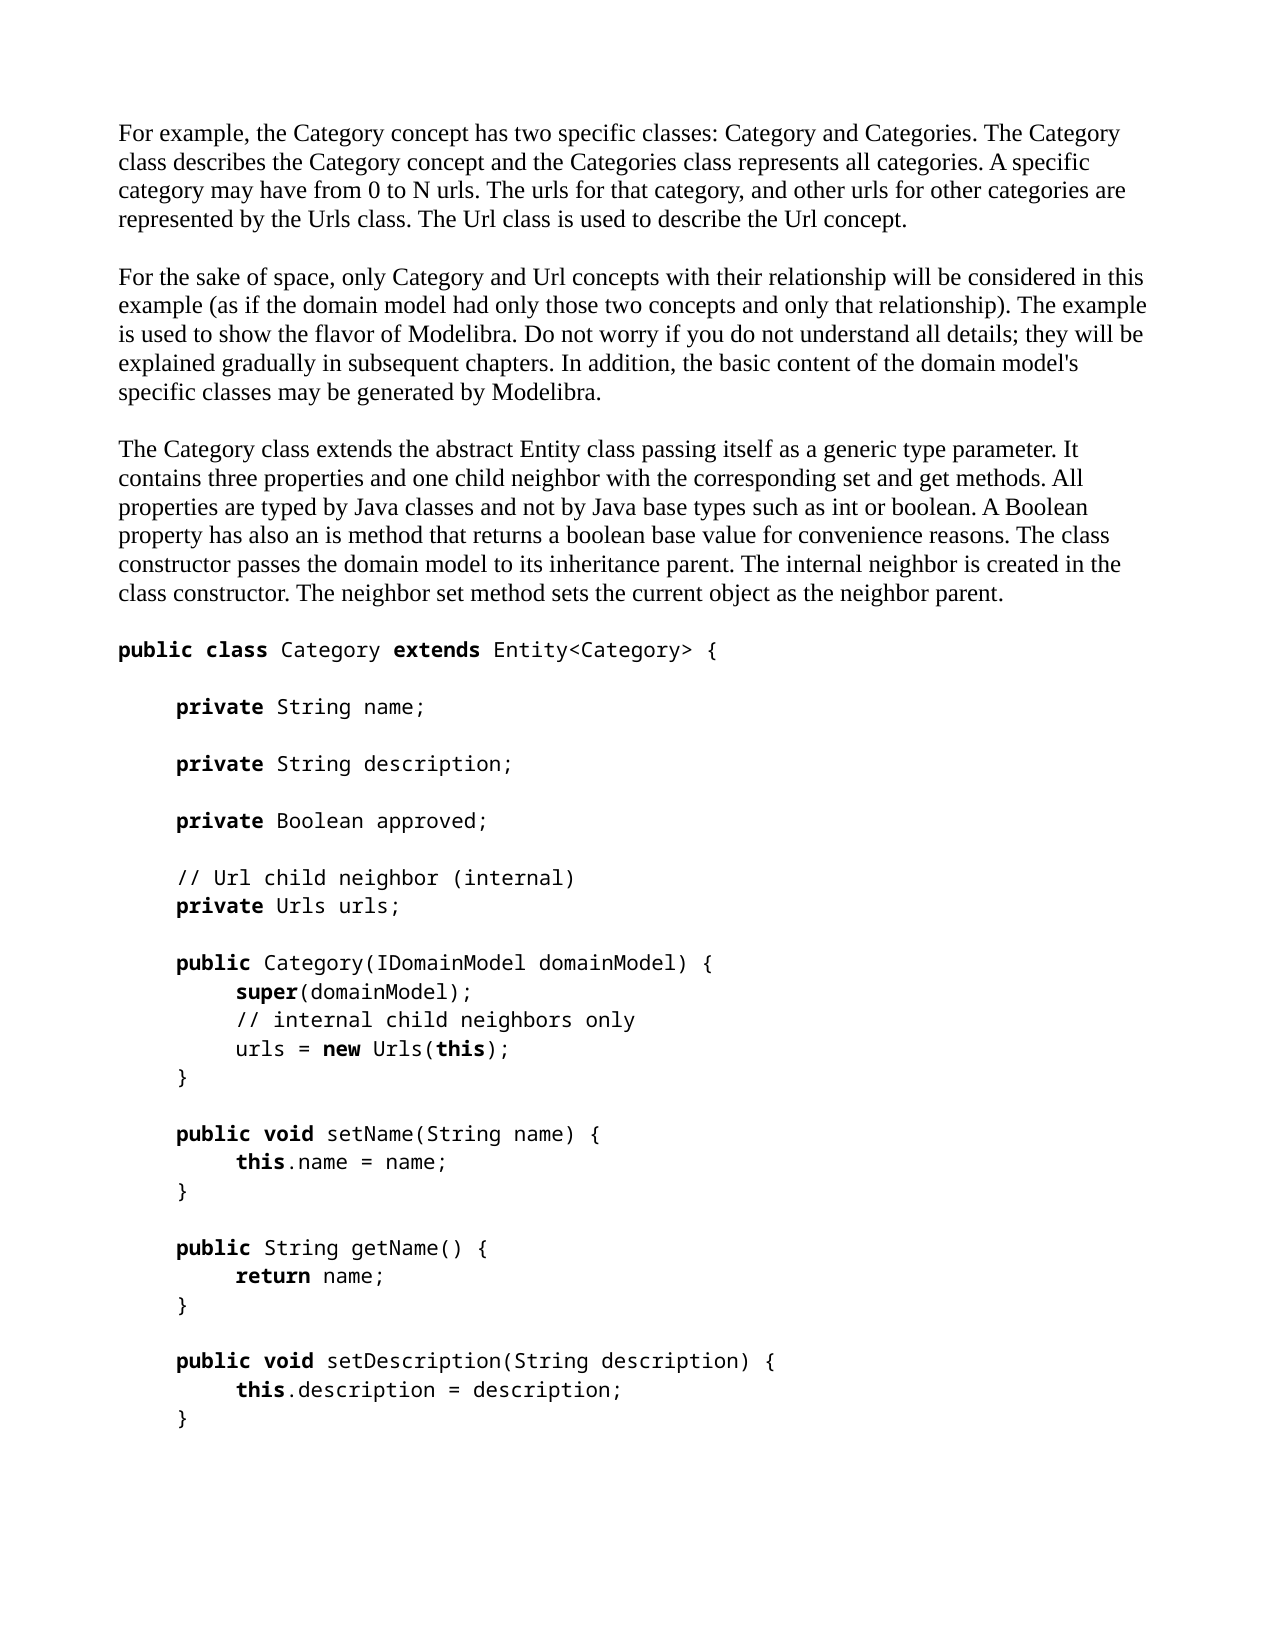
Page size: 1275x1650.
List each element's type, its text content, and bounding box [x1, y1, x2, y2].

text public class Category extends Entity<Category> { [118, 636, 1157, 664]
text urls = new Urls(this); [118, 1034, 1157, 1062]
text } [118, 1403, 1157, 1432]
text return name; [118, 1261, 1157, 1290]
text public String getName() { [118, 1233, 1157, 1261]
text } [118, 1290, 1157, 1318]
text For the sake of space, only Category and Url concepts with their relationship will be considered in this example (as if the domain model had only those two concepts and only that relationship). The example is used to show the flavor of Modelibra. Do not worry if you do not understand all details; they will be explained gradually in subsequent chapters. In addition, the basic content of the domain model's specific classes may be generated by Modelibra. [118, 262, 1157, 406]
text // Url child neighbor (internal) [118, 863, 1157, 892]
text private Urls urls; [118, 892, 1157, 920]
text // internal child neighbors only [118, 1005, 1157, 1034]
text } [118, 1062, 1157, 1091]
text private String name; [118, 692, 1157, 721]
text } [118, 1176, 1157, 1204]
text this.description = description; [118, 1375, 1157, 1403]
text public void setName(String name) { [118, 1119, 1157, 1147]
text For example, the Category concept has two specific classes: Category and Categories. The Category class describes the Category concept and the Categories class represents all categories. A specific category may have from 0 to N urls. The urls for that category, and other urls for other categories are represented by the Urls class. The Url class is used to describe the Url concept. [118, 118, 1157, 233]
text public Category(IDomainModel domainModel) { [118, 948, 1157, 977]
text The Category class extends the abstract Entity class passing itself as a generic type parameter. It contains three properties and one child neighbor with the corresponding set and get methods. All properties are typed by Java classes and not by Java base types such as int or boolean. A Boolean property has also an is method that returns a boolean base value for convenience reasons. The class constructor passes the domain model to its inheritance parent. The internal neighbor is created in the class constructor. The neighbor set method sets the current object as the neighbor parent. [118, 434, 1157, 607]
text private Boolean approved; [118, 806, 1157, 835]
text super(domainModel); [118, 977, 1157, 1005]
text private String description; [118, 749, 1157, 778]
text public void setDescription(String description) { [118, 1347, 1157, 1375]
text this.name = name; [118, 1147, 1157, 1176]
